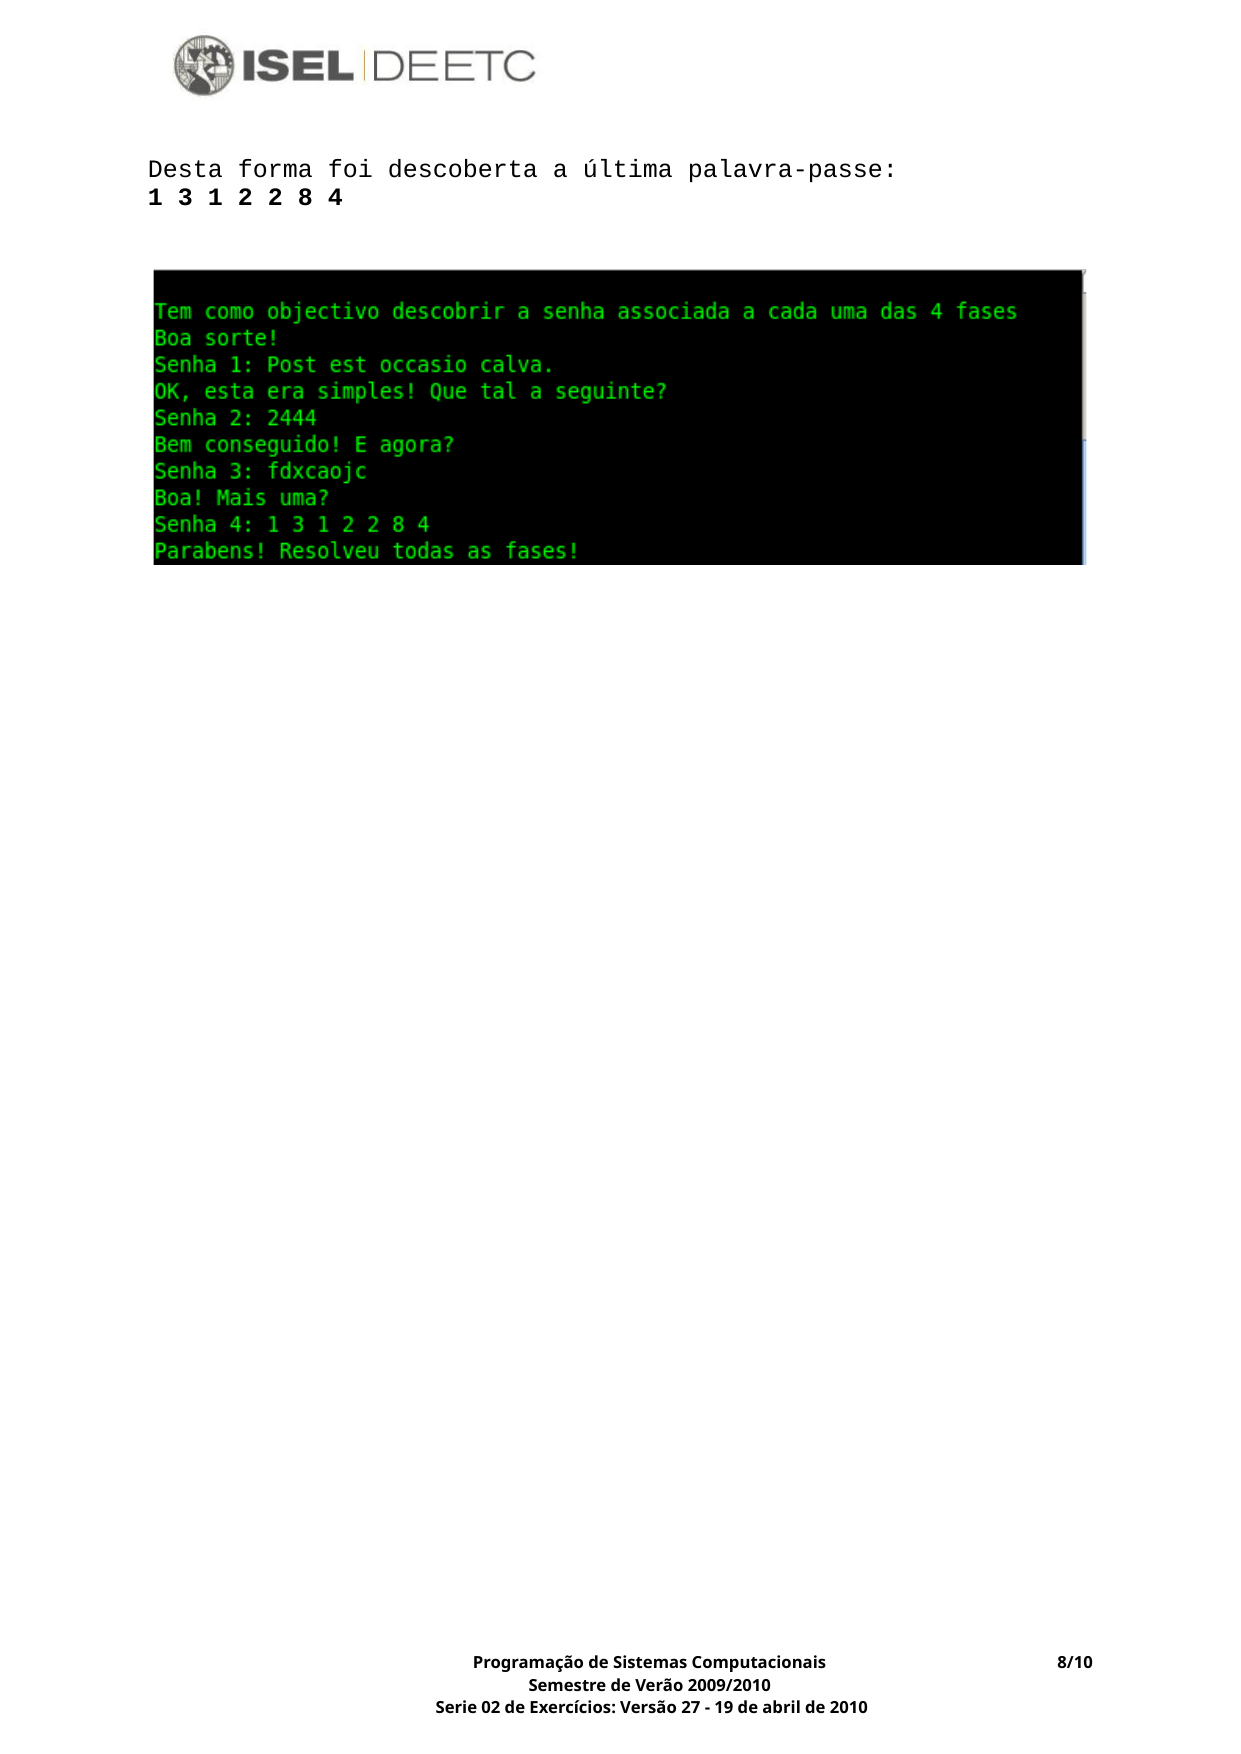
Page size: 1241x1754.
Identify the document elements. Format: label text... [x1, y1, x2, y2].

picture [153, 269, 1087, 565]
text Desta forma foi descoberta a última palavra-passe: [148, 156, 1093, 184]
text 1 3 1 2 2 8 4 [148, 184, 1093, 213]
picture [164, 20, 566, 121]
